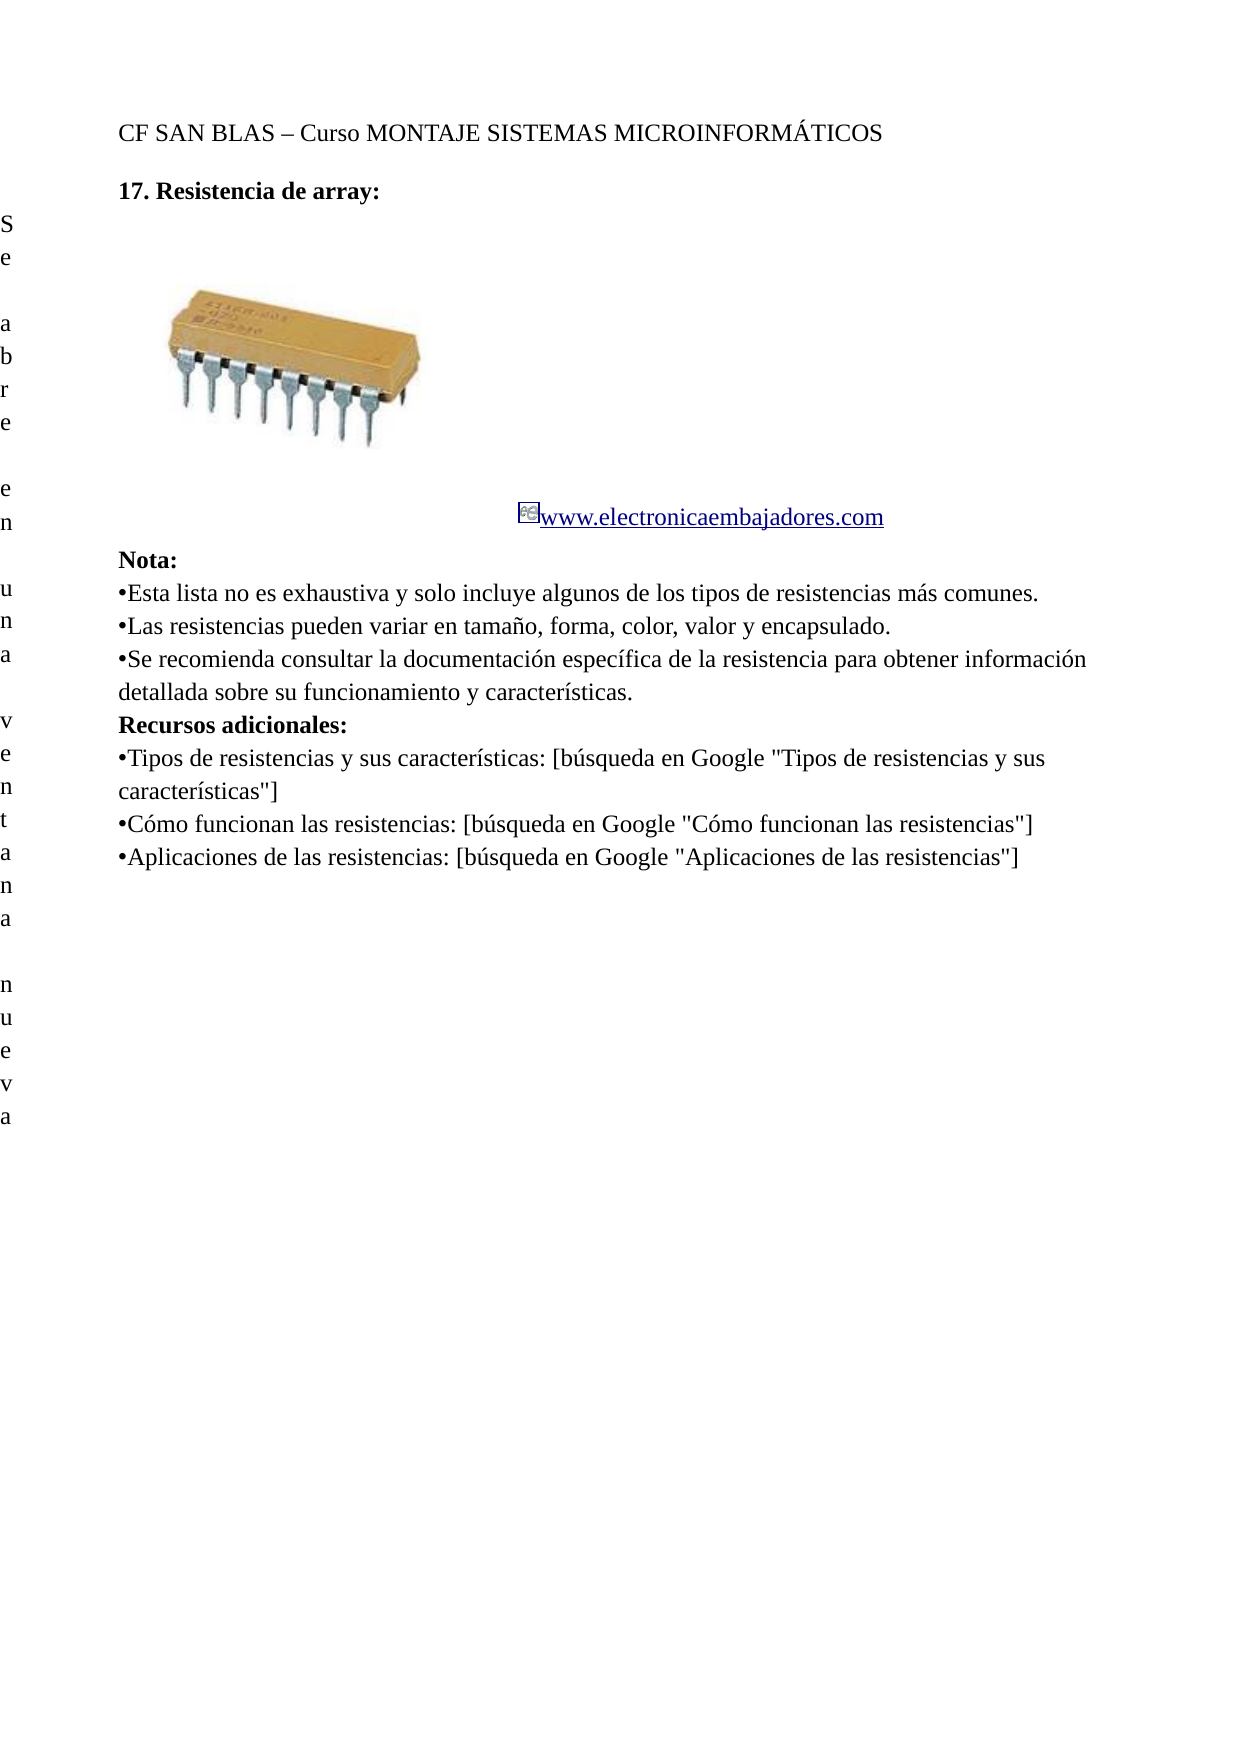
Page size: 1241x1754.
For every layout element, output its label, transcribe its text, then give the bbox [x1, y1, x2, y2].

list Las resistencias pueden variar en tamaño, forma, color, valor y encapsulado. [118, 611, 1122, 640]
list Cómo funcionan las resistencias: [búsqueda en Google "Cómo funcionan las resistencias"] [118, 809, 1122, 838]
text Recursos adicionales: [118, 710, 1122, 739]
picture [118, 209, 512, 525]
list Se recomienda consultar la documentación específica de la resistencia para obtener información detallada sobre su funcionamiento y características. [118, 644, 1122, 706]
list Tipos de resistencias y sus características: [búsqueda en Google "Tipos de resistencias y sus características"] [118, 743, 1122, 805]
list Aplicaciones de las resistencias: [búsqueda en Google "Aplicaciones de las resistencias"] [118, 842, 1122, 871]
text www.electronicaembajadores.com [118, 209, 1122, 530]
text 17. Resistencia de array: [118, 176, 1122, 205]
list Esta lista no es exhaustiva y solo incluye algunos de los tipos de resistencias más comunes. [118, 578, 1122, 607]
text Nota: [118, 545, 1122, 574]
picture [520, 503, 538, 522]
